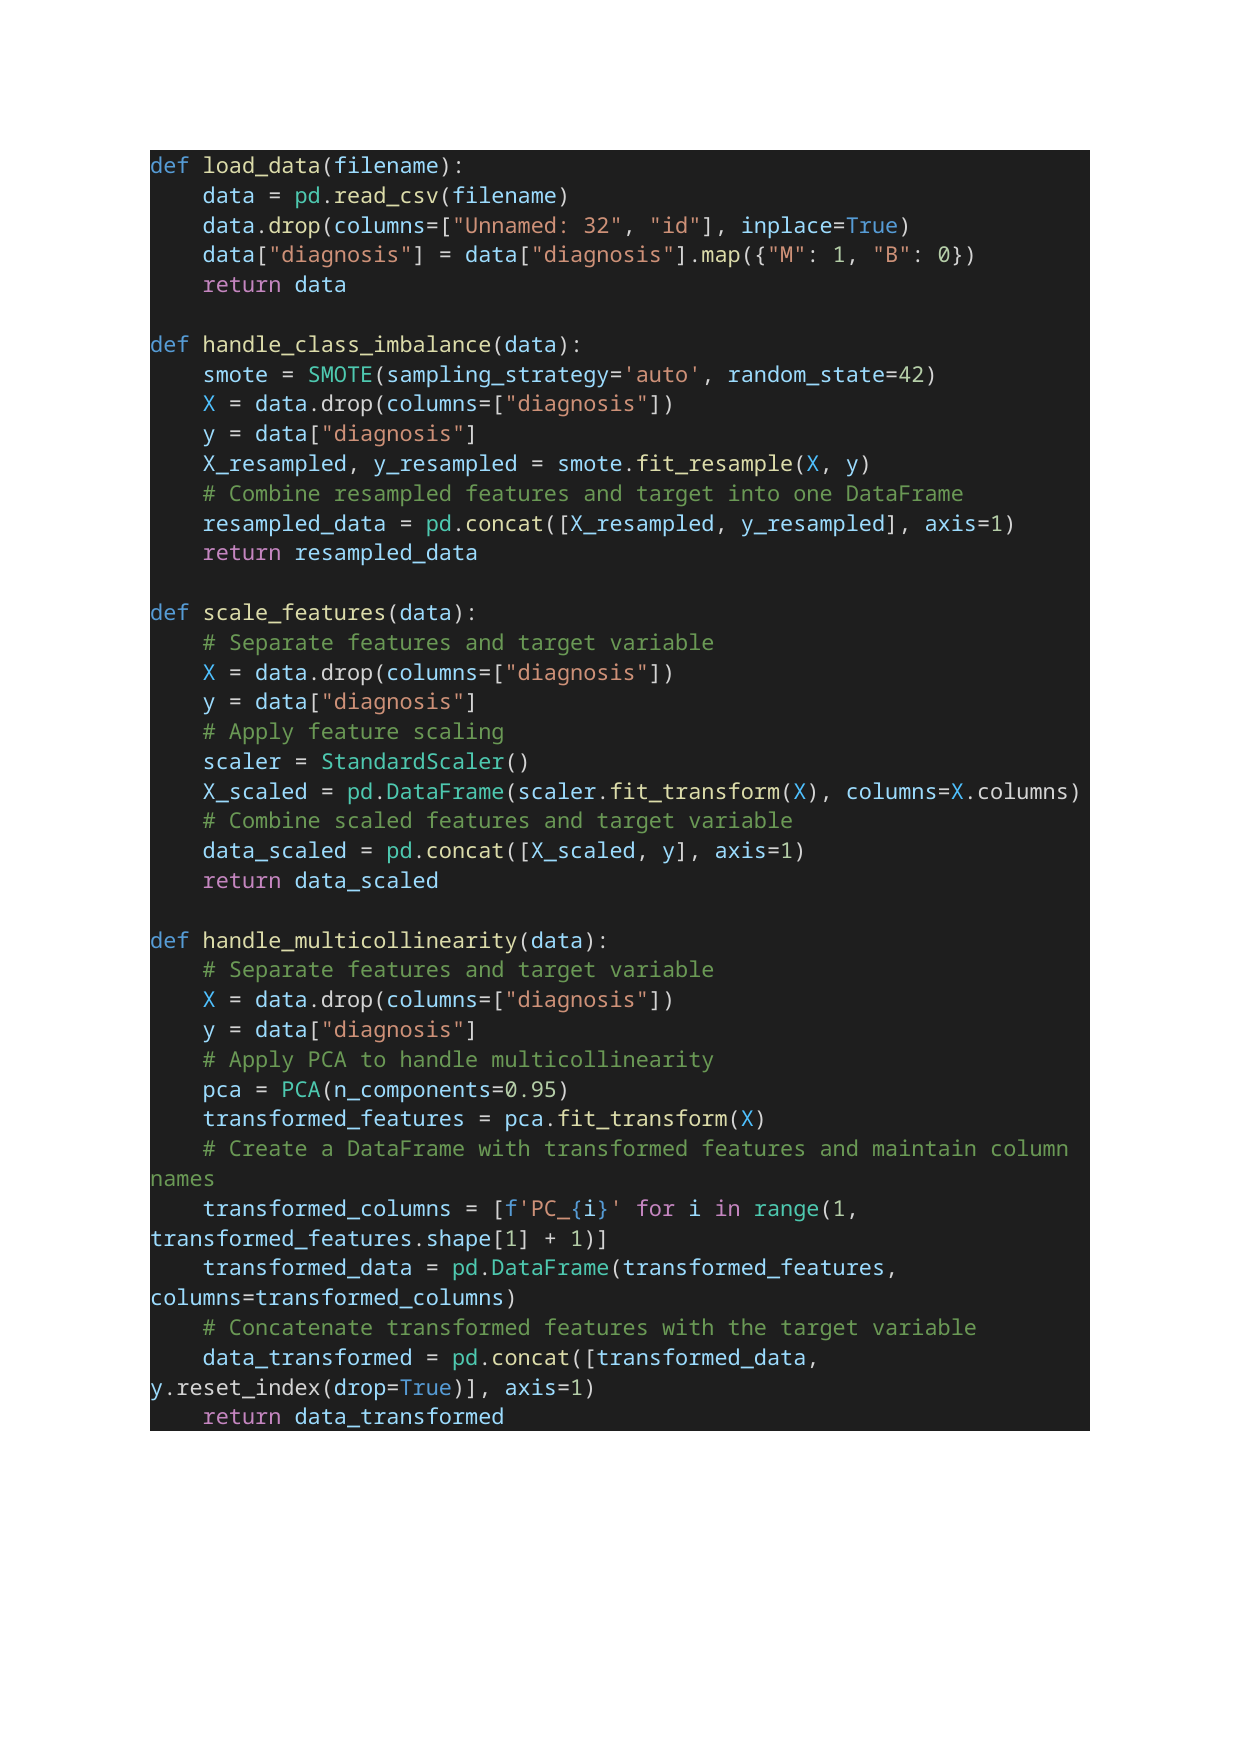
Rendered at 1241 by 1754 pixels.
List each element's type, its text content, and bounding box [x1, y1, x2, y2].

text def handle_class_imbalance(data): [150, 329, 1090, 358]
text X = data.drop(columns=["diagnosis"]) [150, 656, 1090, 686]
text # Separate features and target variable [150, 954, 1090, 984]
text X_scaled = pd.DataFrame(scaler.fit_transform(X), columns=X.columns) [150, 776, 1090, 805]
text resampled_data = pd.concat([X_resampled, y_resampled], axis=1) [150, 507, 1090, 537]
text y = data["diagnosis"] [150, 1014, 1090, 1044]
text data_transformed = pd.concat([transformed_data, y.reset_index(drop=True)], axis=1) [150, 1342, 1090, 1401]
text smote = SMOTE(sampling_strategy='auto', random_state=42) [150, 358, 1090, 388]
text transformed_columns = [f'PC_{i}' for i in range(1, transformed_features.shape[1] + 1)] [150, 1193, 1090, 1252]
text X = data.drop(columns=["diagnosis"]) [150, 388, 1090, 418]
text data["diagnosis"] = data["diagnosis"].map({"M": 1, "B": 0}) [150, 239, 1090, 269]
text pca = PCA(n_components=0.95) [150, 1073, 1090, 1103]
text return data [150, 269, 1090, 299]
text data = pd.read_csv(filename) [150, 180, 1090, 209]
text y = data["diagnosis"] [150, 686, 1090, 716]
text # Combine resampled features and target into one DataFrame [150, 478, 1090, 507]
text transformed_features = pca.fit_transform(X) [150, 1103, 1090, 1133]
text y = data["diagnosis"] [150, 418, 1090, 448]
text # Combine scaled features and target variable [150, 805, 1090, 835]
text transformed_data = pd.DataFrame(transformed_features, columns=transformed_columns) [150, 1252, 1090, 1312]
text data_scaled = pd.concat([X_scaled, y], axis=1) [150, 835, 1090, 865]
text return resampled_data [150, 537, 1090, 567]
text def handle_multicollinearity(data): [150, 924, 1090, 954]
text return data_scaled [150, 865, 1090, 895]
text return data_transformed [150, 1401, 1090, 1431]
text scaler = StandardScaler() [150, 746, 1090, 776]
text X_resampled, y_resampled = smote.fit_resample(X, y) [150, 448, 1090, 478]
text # Apply PCA to handle multicollinearity [150, 1044, 1090, 1073]
text # Concatenate transformed features with the target variable [150, 1312, 1090, 1342]
text def scale_features(data): [150, 597, 1090, 627]
text X = data.drop(columns=["diagnosis"]) [150, 984, 1090, 1014]
text # Separate features and target variable [150, 627, 1090, 656]
text def load_data(filename): [150, 150, 1090, 180]
text # Apply feature scaling [150, 716, 1090, 746]
text data.drop(columns=["Unnamed: 32", "id"], inplace=True) [150, 209, 1090, 239]
text # Create a DataFrame with transformed features and maintain column names [150, 1133, 1090, 1193]
